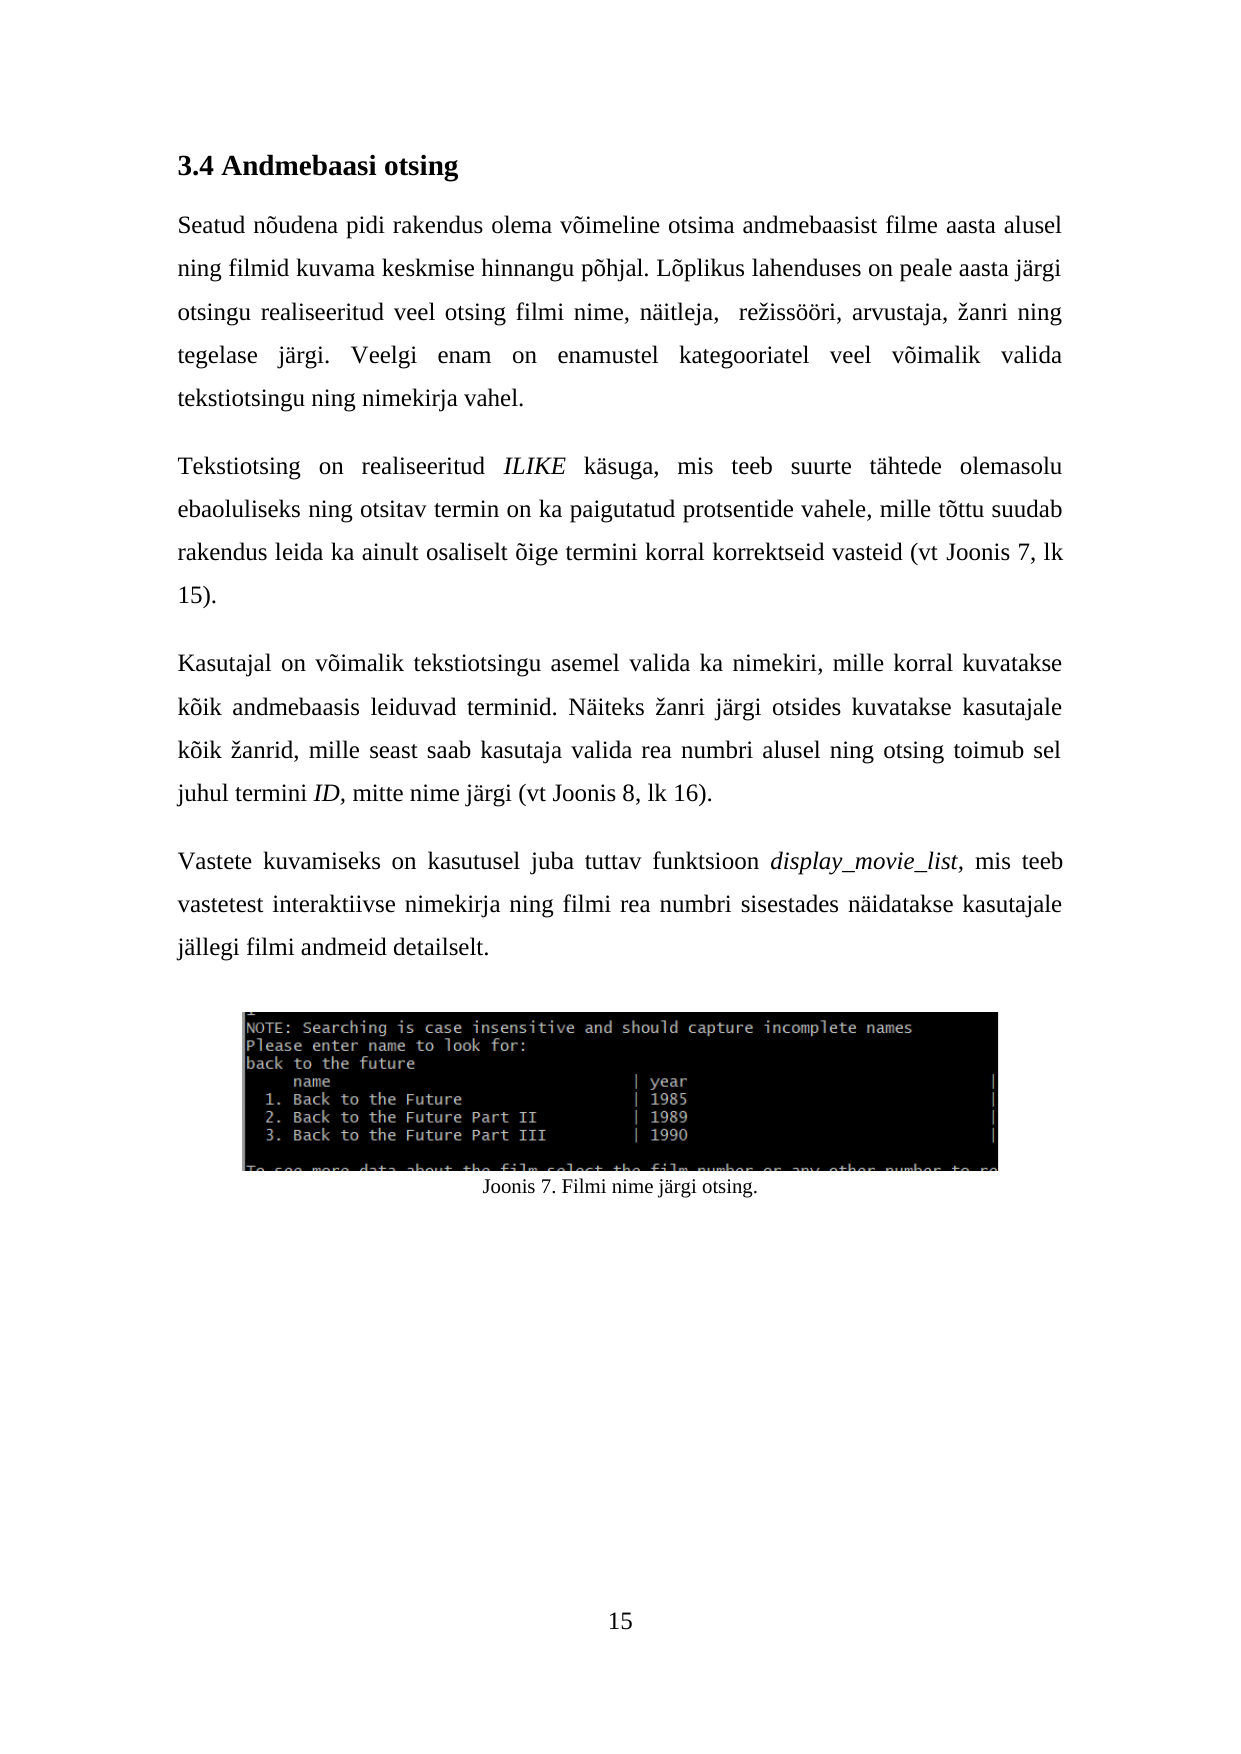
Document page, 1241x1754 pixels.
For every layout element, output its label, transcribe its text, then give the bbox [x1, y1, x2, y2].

text Kasutajal on võimalik tekstiotsingu asemel valida ka nimekiri, mille korral kuvatakse kõik andmebaasis leiduvad terminid. Näiteks žanri järgi otsides kuvatakse kasutajale kõik žanrid, mille seast saab kasutaja valida rea numbri alusel ning otsing toimub sel juhul termini ID, mitte nime järgi (vt Joonis 8, lk 16). [177, 648, 1063, 807]
text Tekstiotsing on realiseeritud ILIKE käsuga, mis teeb suurte tähtede olemasolu ebaoluliseks ning otsitav termin on ka paigutatud protsentide vahele, mille tõttu suudab rakendus leida ka ainult osaliselt õige termini korral korrektseid vasteid (vt Joonis 7, lk 15). [177, 451, 1063, 609]
text Joonis 7. Filmi nime järgi otsing. [242, 1171, 998, 1198]
subtitle Andmebaasi otsing [177, 148, 1063, 181]
text Vastete kuvamiseks on kasutusel juba tuttav funktsioon display_movie_list, mis teeb vastetest interaktiivse nimekirja ning filmi rea numbri sisestades näidatakse kasutajale jällegi filmi andmeid detailselt. [177, 846, 1063, 961]
picture [242, 1012, 999, 1171]
text Seatud nõudena pidi rakendus olema võimeline otsima andmebaasist filme aasta alusel ning filmid kuvama keskmise hinnangu põhjal. Lõplikus lahenduses on peale aasta järgi otsingu realiseeritud veel otsing filmi nime, näitleja, režissööri, arvustaja, žanri ning tegelase järgi. Veelgi enam on enamustel kategooriatel veel võimalik valida tekstiotsingu ning nimekirja vahel. [177, 210, 1063, 412]
